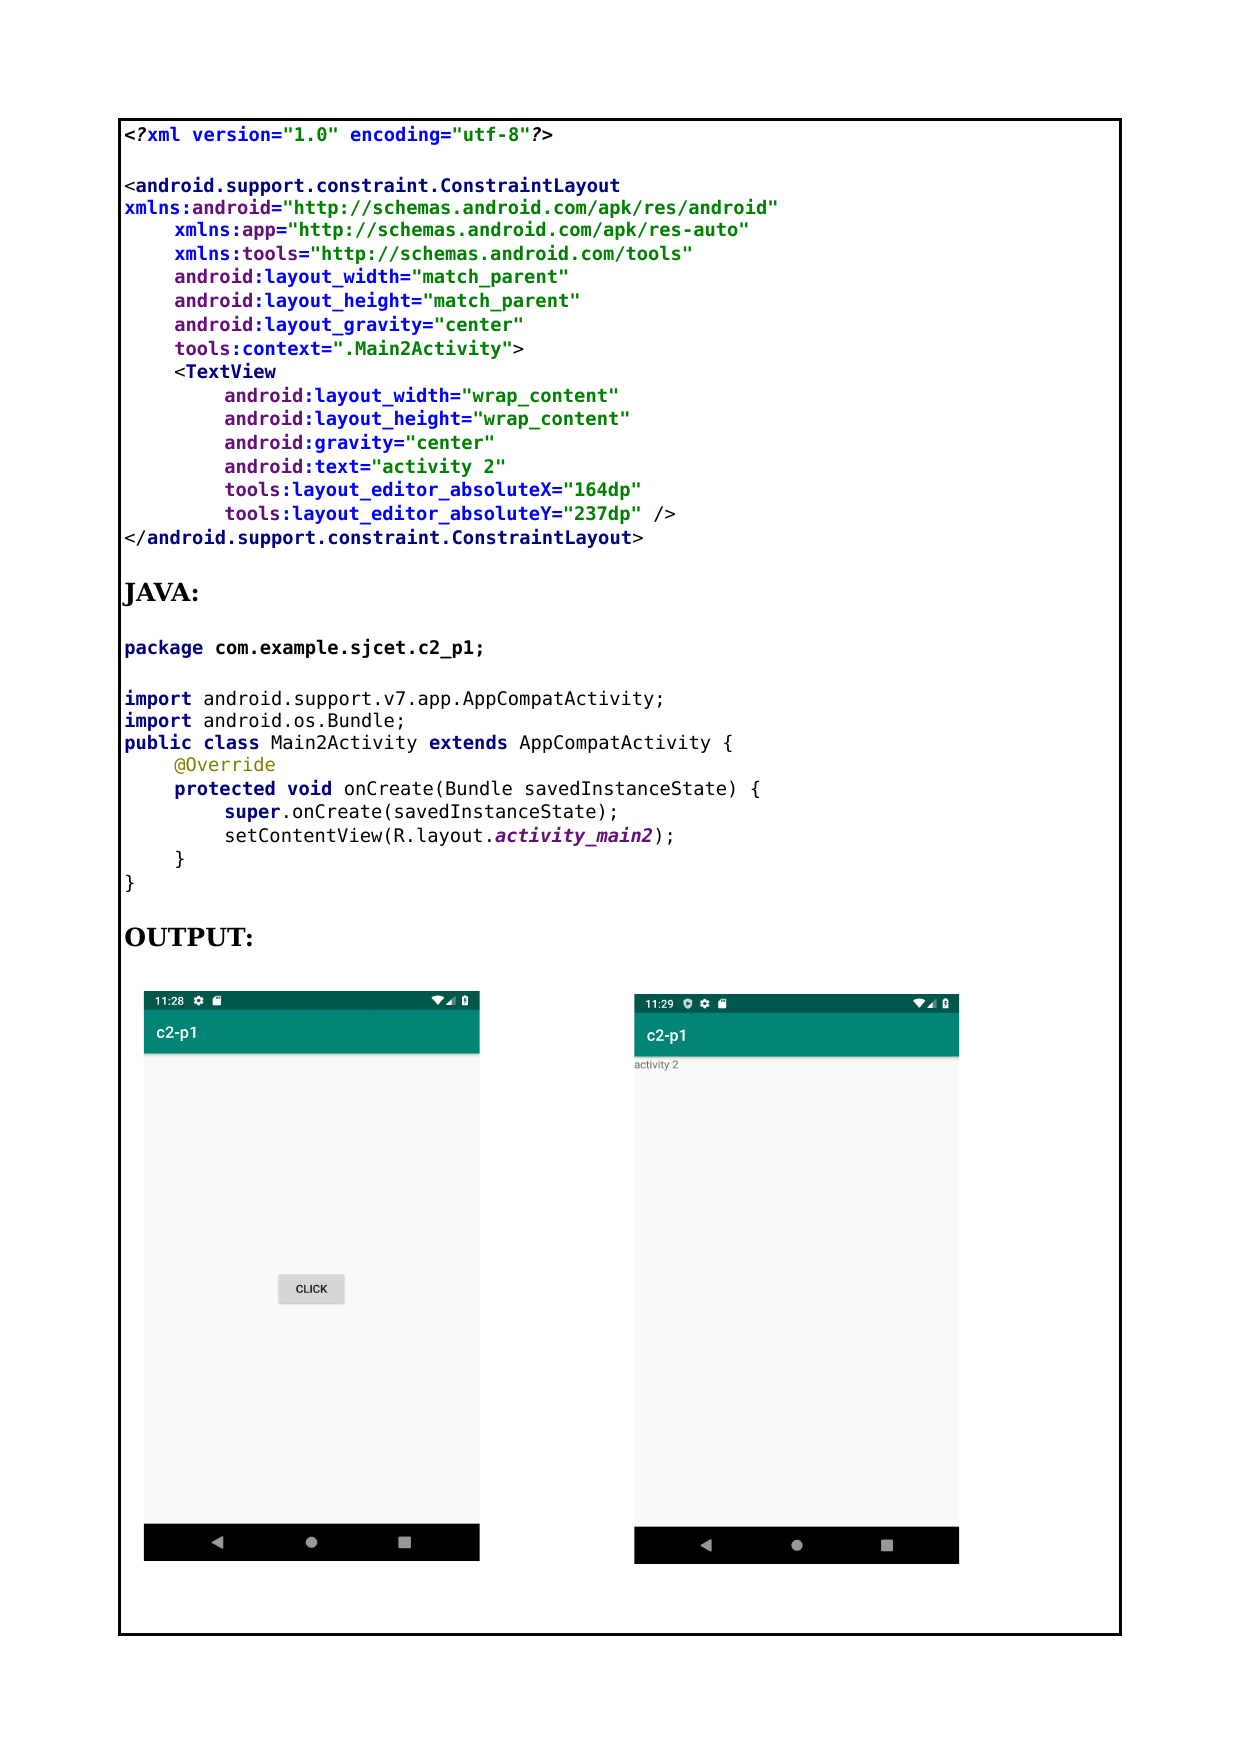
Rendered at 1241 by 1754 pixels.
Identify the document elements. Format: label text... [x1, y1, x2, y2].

text android:text="activity 2" [124, 456, 1116, 479]
text protected void onCreate(Bundle savedInstanceState) { [124, 777, 1116, 801]
text android:gravity="center" [124, 432, 1116, 456]
text tools:context=".Main2Activity"> [124, 337, 1116, 361]
text } [124, 872, 1116, 894]
text android:layout_width="wrap_content" [124, 385, 1116, 408]
text package com.example.sjcet.c2_p1; [124, 637, 1116, 659]
text android:layout_gravity="center" [124, 314, 1116, 337]
text @Override [124, 754, 1116, 777]
text setContentView(R.layout.activity_main2); [124, 825, 1116, 848]
text <android.support.constraint.ConstraintLayout xmlns:android="http://schemas.android.com/apk/res/android" [124, 176, 1116, 219]
text } [124, 848, 1116, 872]
text JAVA: [124, 578, 1116, 607]
text tools:layout_editor_absoluteX="164dp" [124, 479, 1116, 503]
picture [634, 994, 960, 1564]
text super.onCreate(savedInstanceState); [124, 801, 1116, 825]
text import android.support.v7.app.AppCompatActivity; [124, 688, 1116, 710]
text android:layout_width="match_parent" [124, 267, 1116, 290]
text android:layout_height="match_parent" [124, 290, 1116, 314]
picture [143, 991, 480, 1561]
text <TextView [124, 361, 1116, 385]
text <?xml version="1.0" encoding="utf-8"?> [124, 124, 1116, 146]
text android:layout_height="wrap_content" [124, 408, 1116, 432]
text </android.support.constraint.ConstraintLayout> [124, 527, 1116, 548]
text OUTPUT: [124, 923, 1116, 953]
text xmlns:tools="http://schemas.android.com/tools" [124, 243, 1116, 267]
text public class Main2Activity extends AppCompatActivity { [124, 732, 1116, 754]
text import android.os.Bundle; [124, 710, 1116, 732]
text tools:layout_editor_absoluteY="237dp" /> [124, 503, 1116, 527]
text xmlns:app="http://schemas.android.com/apk/res-auto" [124, 219, 1116, 243]
